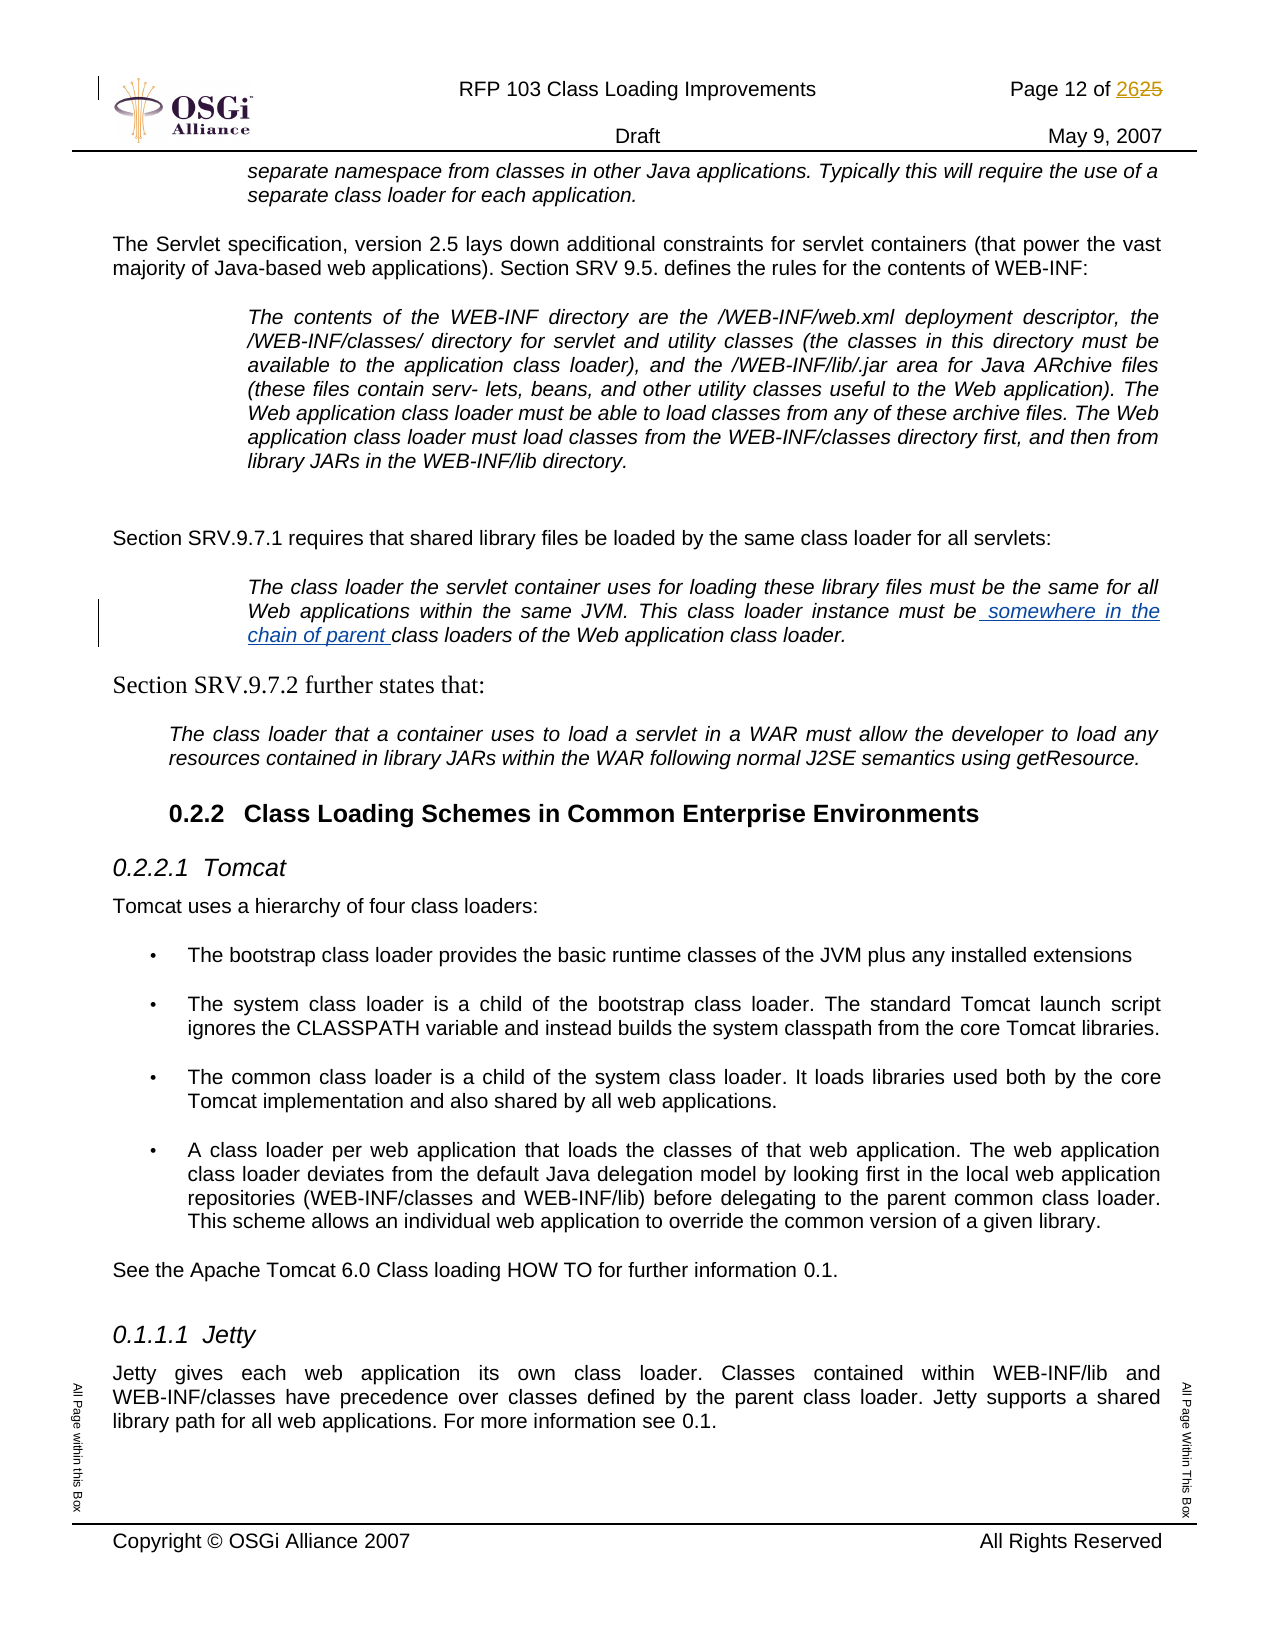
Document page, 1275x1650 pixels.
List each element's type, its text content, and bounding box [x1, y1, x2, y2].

text separate namespace from classes in other Java applications. Typically this will require the use of a separate class loader for each application. [247, 159, 1162, 207]
list The bootstrap class loader provides the basic runtime classes of the JVM plus any installed extensions [150, 943, 1162, 967]
list The common class loader is a child of the system class loader. It loads libraries used both by the core Tomcat implementation and also shared by all web applications. [150, 1064, 1162, 1112]
text Section SRV.9.7.1 requires that shared library files be loaded by the same class loader for all servlets: [112, 526, 1162, 550]
list The system class loader is a child of the bootstrap class loader. The standard Tomcat launch script ignores the CLASSPATH variable and instead builds the system classpath from the core Tomcat libraries. [150, 992, 1162, 1039]
text The class loader the servlet container uses for loading these library files must be the same for all Web applications within the same JVM. This class loader instance must be somewhere in the chain of parent class loaders of the Web application class loader. [247, 575, 1162, 647]
text See the Apache Tomcat 6.0 Class loading HOW TO for further information 6.1. [112, 1258, 1162, 1282]
text Section SRV.9.7.2 further states that: [112, 670, 1162, 699]
text Tomcat uses a hierarchy of four class loaders: [112, 894, 1162, 918]
subtitle Class Loading Schemes in Common Enterprise Environments [169, 799, 1162, 827]
text The contents of the WEB-INF directory are the /WEB-INF/web.xml deployment descriptor, the /WEB-INF/classes/ directory for servlet and utility classes (the classes in this directory must be available to the application class loader), and the /WEB-INF/lib/.jar area for Java ARchive files (these files contain serv- lets, beans, and other utility classes useful to the Web application). The Web application class loader must be able to load classes from any of these archive files. The Web application class loader must load classes from the WEB-INF/classes directory first, and then from library JARs in the WEB-INF/lib directory. [247, 305, 1162, 472]
subtitle Tomcat [112, 852, 1162, 881]
text Jetty gives each web application its own class loader. Classes contained within WEB-INF/lib and WEB-INF/classes have precedence over classes defined by the parent class loader. Jetty supports a shared library path for all web applications. For more information see 6.1. [112, 1361, 1162, 1433]
list A class loader per web application that loads the classes of that web application. The web application class loader deviates from the default Java delegation model by looking first in the local web application repositories (WEB-INF/classes and WEB-INF/lib) before delegating to the parent common class loader. This scheme allows an individual web application to override the common version of a given library. [150, 1137, 1162, 1233]
text The class loader that a container uses to load a servlet in a WAR must allow the developer to load any resources contained in library JARs within the WAR following normal J2SE semantics using getResource. [169, 722, 1162, 769]
subtitle Jetty [112, 1320, 1162, 1348]
picture [114, 78, 254, 143]
text The Servlet specification, version 2.5 lays down additional constraints for servlet containers (that power the vast majority of Java-based web applications). Section SRV 9.5. defines the rules for the contents of WEB-INF: [112, 232, 1162, 280]
